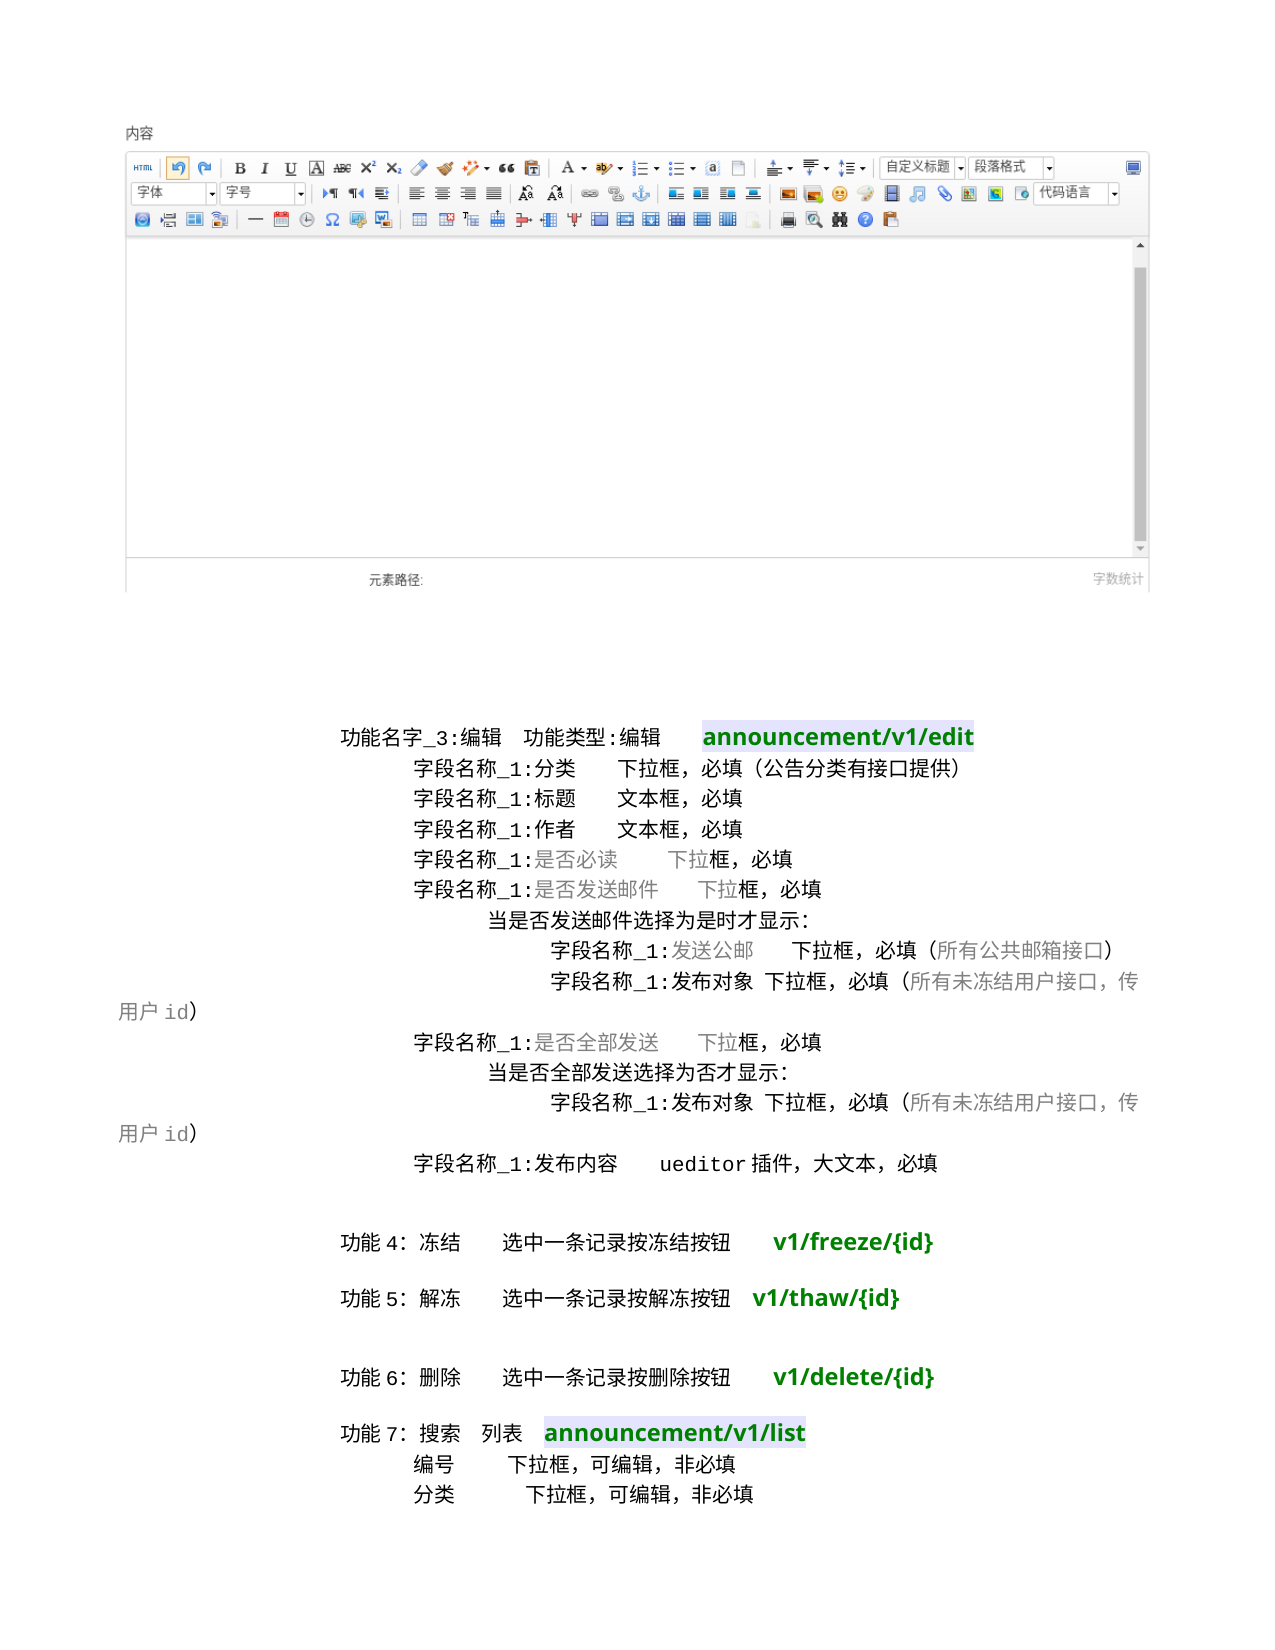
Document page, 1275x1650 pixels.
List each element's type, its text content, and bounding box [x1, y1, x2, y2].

text 字段名称_1:发布对象 下拉框，必填（所有未冻结用户接口，传用户id） [118, 965, 1157, 1026]
text 功能6：删除 选中一条记录按删除按钮 v1/delete/{id} [118, 1360, 1157, 1392]
text 功能7：搜索 列表 announcement/v1/list [118, 1416, 1157, 1448]
text 字段名称_1:是否发送邮件 下拉框，必填 [118, 874, 1157, 904]
text 功能5：解冻 选中一条记录按解冻按钮 v1/thaw/{id} [118, 1281, 1157, 1313]
text 字段名称_1:是否全部发送 下拉框，必填 [118, 1026, 1157, 1056]
text 当是否发送邮件选择为是时才显示： [118, 904, 1157, 934]
text 字段名称_1:标题 文本框，必填 [118, 782, 1157, 813]
text 功能4：冻结 选中一条记录按冻结按钮 v1/freeze/{id} [118, 1225, 1157, 1257]
text 编号 下拉框，可编辑，非必填 [118, 1448, 1157, 1478]
text 当是否全部发送选择为否才显示： [118, 1056, 1157, 1087]
text 字段名称_1:发布内容 ueditor插件，大文本，必填 [118, 1147, 1157, 1178]
text 字段名称_1:发送公邮 下拉框，必填（所有公共邮箱接口） [118, 934, 1157, 965]
text 字段名称_1:是否必读 下拉框，必填 [118, 843, 1157, 874]
picture [118, 118, 1157, 602]
text 字段名称_1:分类 下拉框，必填（公告分类有接口提供） [118, 752, 1157, 782]
text 字段名称_1:作者 文本框，必填 [118, 813, 1157, 843]
text 功能名字_3:编辑 功能类型:编辑 announcement/v1/edit [118, 720, 1157, 752]
text 分类 下拉框，可编辑，非必填 [118, 1478, 1157, 1509]
text 字段名称_1:发布对象 下拉框，必填（所有未冻结用户接口，传用户id） [118, 1087, 1157, 1147]
